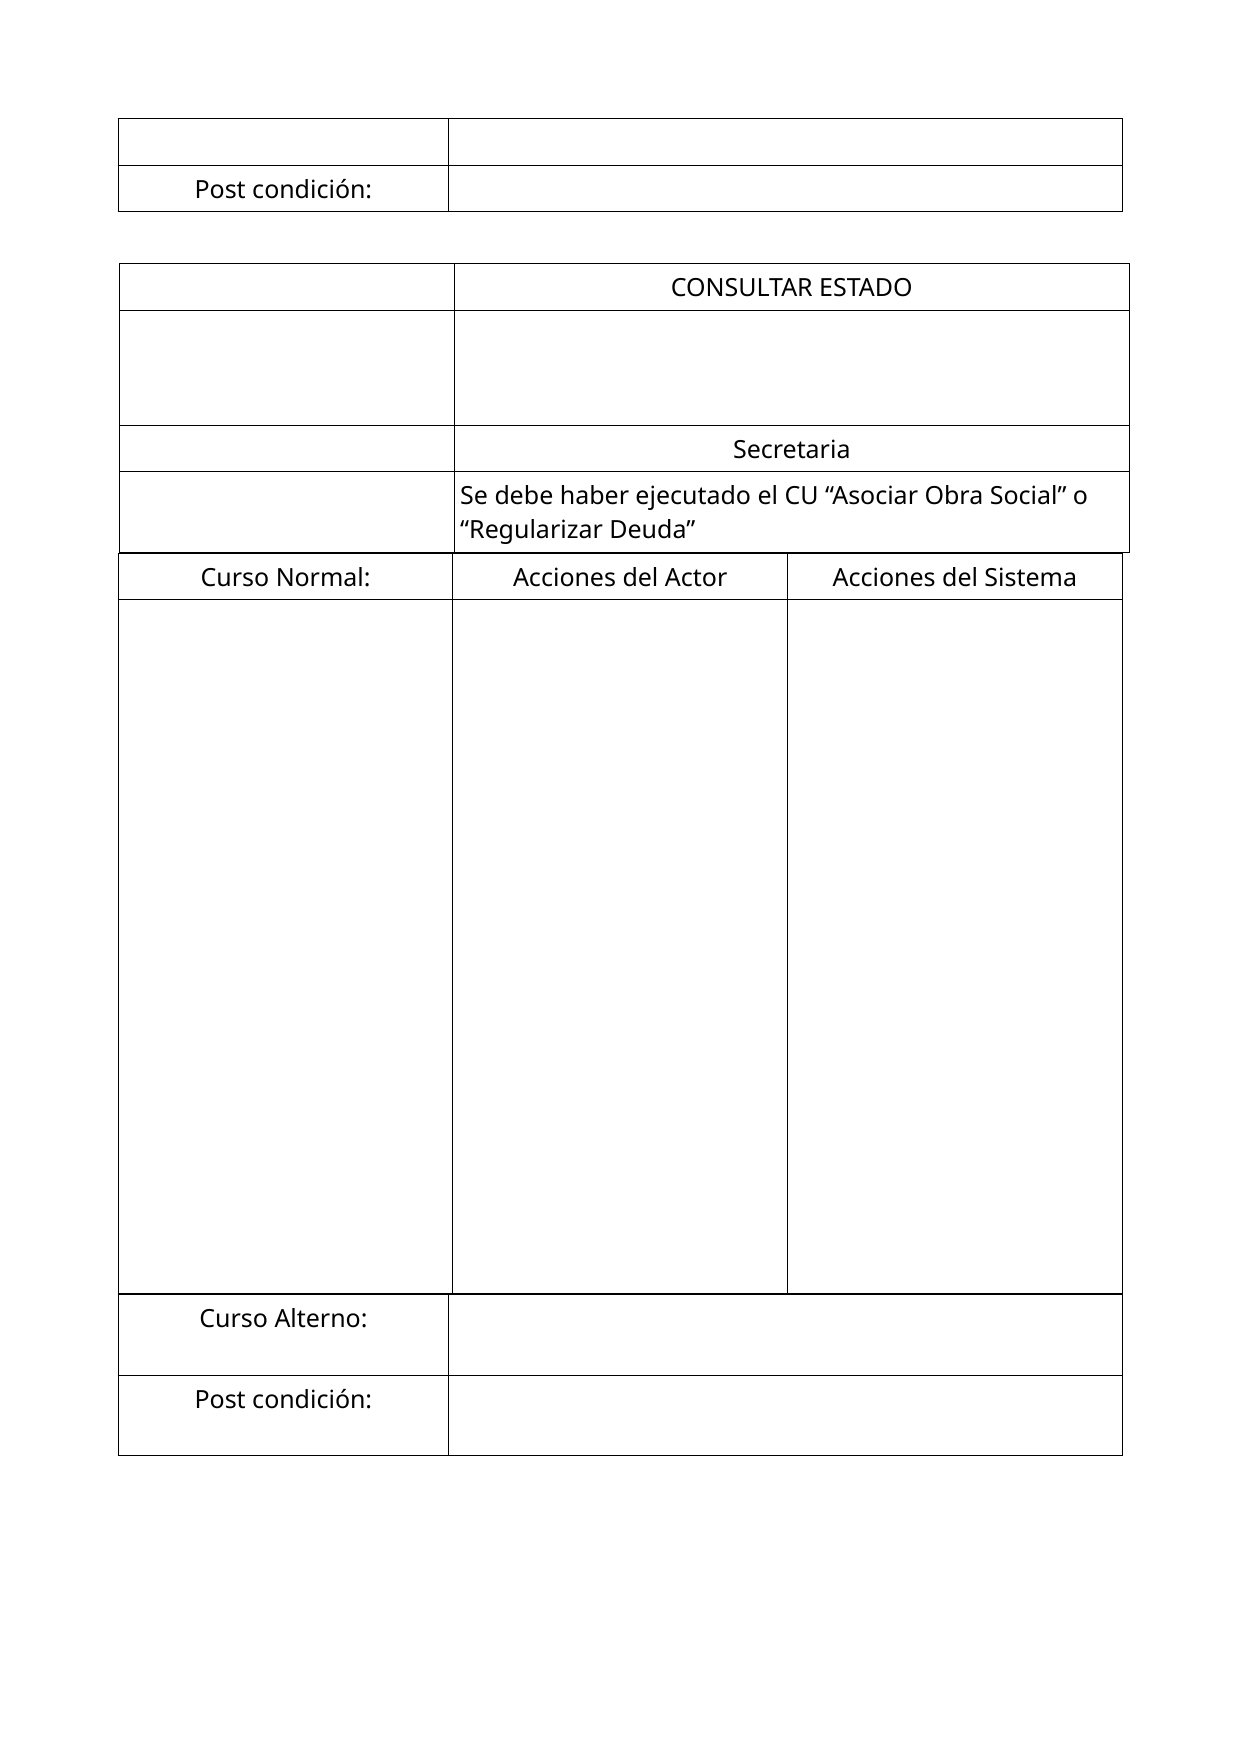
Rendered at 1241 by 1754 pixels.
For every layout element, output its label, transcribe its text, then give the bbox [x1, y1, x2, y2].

table_cell Este caso de uso describe el evento en el que el sistema se conecta con un servidor externo para determinar si un empleado es moroso o no. [455, 311, 1129, 424]
table_header Paso alternativo 2: falla en la conexión con el servidor. Se informa. Fin de CU. [449, 1295, 1122, 1375]
table_cell [119, 600, 452, 1293]
table_cell Secretaria [455, 426, 1129, 471]
table_cell Actores: [120, 426, 454, 471]
table_header Nombre: [120, 264, 454, 310]
table_cell Precondiciones: [120, 472, 454, 552]
table_cell Descripción: [120, 311, 454, 424]
table_cell Se consultó la situación de morosidad de un empleado. [449, 1376, 1122, 1455]
table_cell Paso 2: el servidor acepta la conexión con el sistema Paso 3: el servidor solicita el dni del empleado. Paso 5: el servidor valida la morosidad del empleado Paso 6: el servidor envía el resultado [453, 600, 787, 1293]
table_header de inicio de trámite. Fin de CU. [449, 119, 1122, 165]
table_header Acciones del Sistema [788, 554, 1122, 599]
table_cell Post condición: [119, 1376, 448, 1455]
table_cell Se debe haber ejecutado el CU “Asociar Obra Social” o “Regularizar Deuda” [455, 472, 1129, 552]
table_cell Post condición: [119, 166, 448, 211]
table_header Acciones del Actor [453, 554, 787, 599]
table_cell Se asoció una obra social al empleado. [449, 166, 1122, 211]
table_header CONSULTAR ESTADO [455, 264, 1129, 310]
table_cell Paso 1: el sistema solicita conexión con el servidor Paso 4: el sistema envía el dni del empleado Paso 7: el sistema recibe el resultado Paso 8: el sistema registra el resultado y cierra la conexión con el servidor. [788, 600, 1122, 1293]
table_header [119, 119, 448, 165]
table_header Curso Alterno: [119, 1295, 448, 1375]
table_header Curso Normal: [119, 554, 452, 599]
